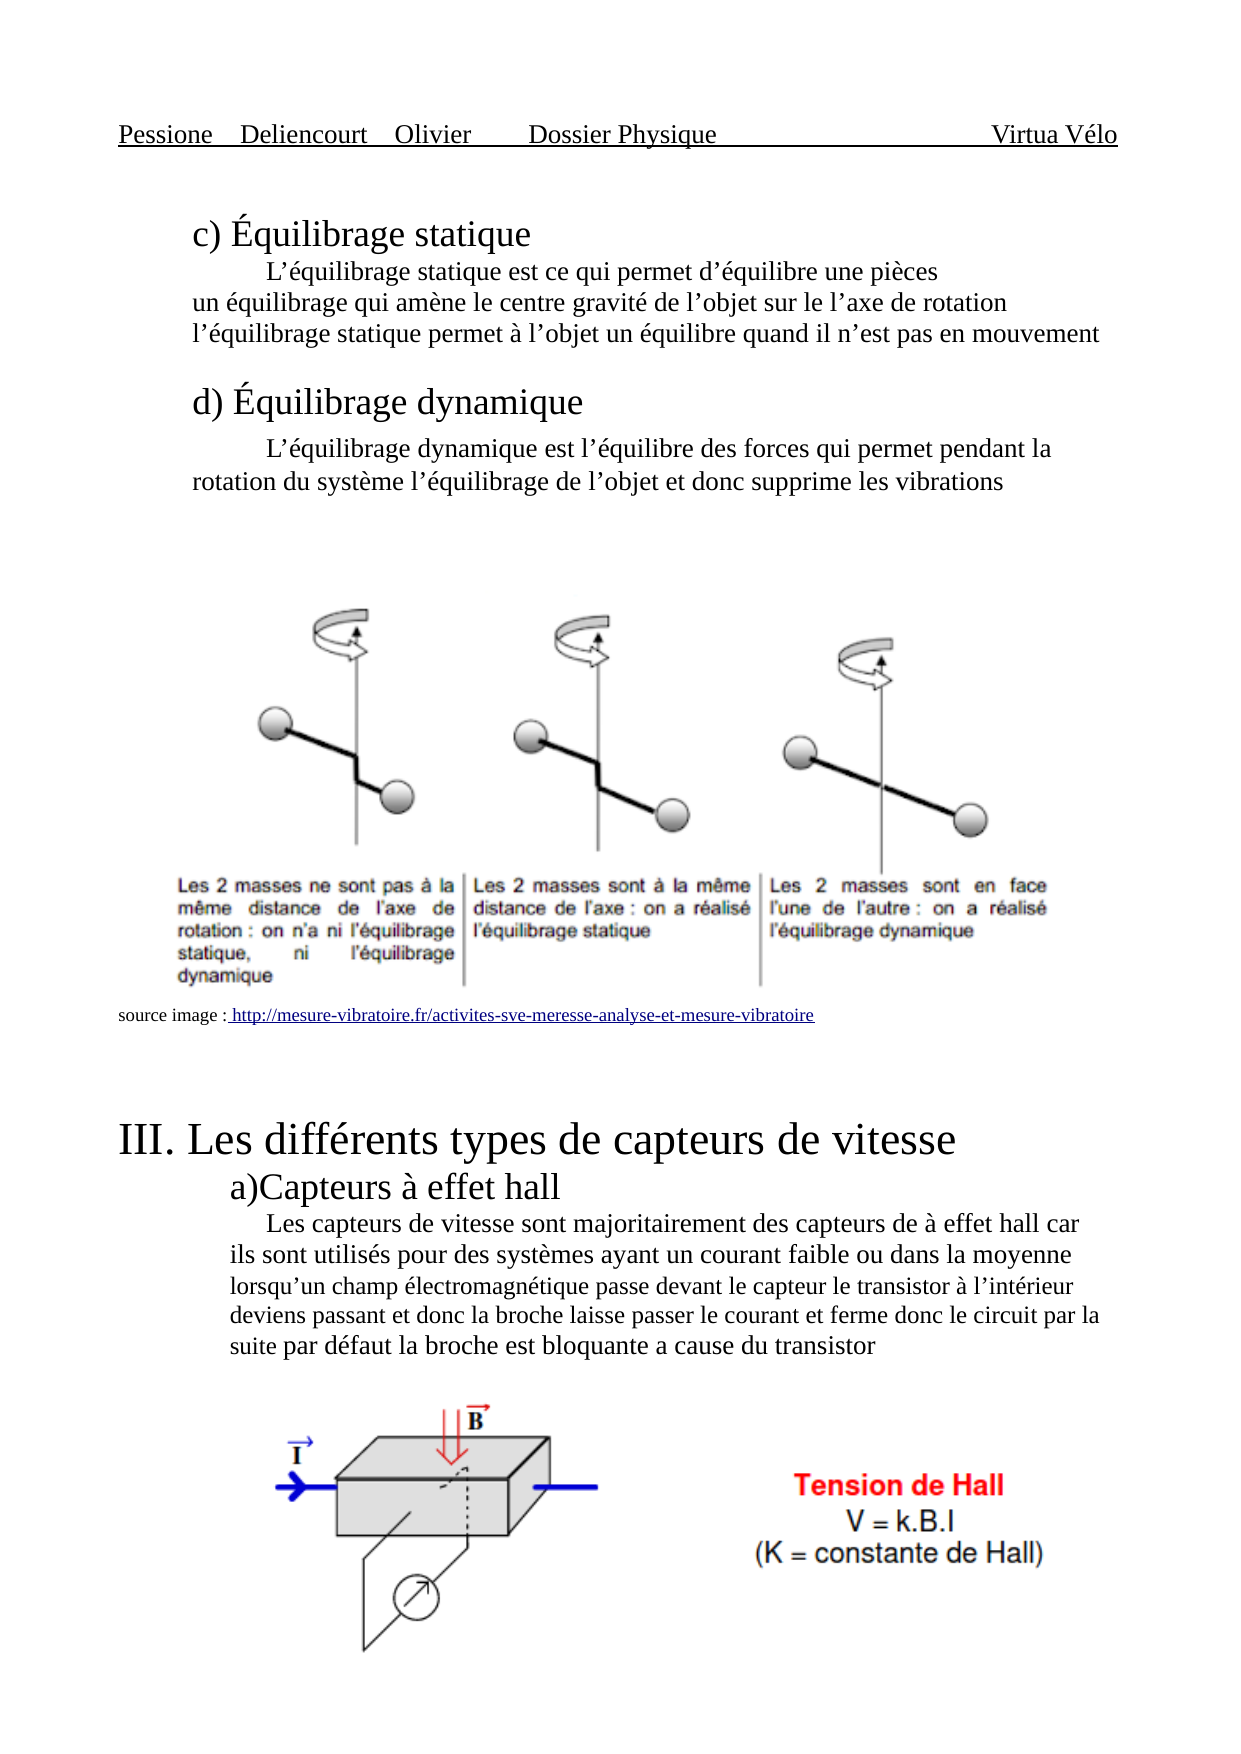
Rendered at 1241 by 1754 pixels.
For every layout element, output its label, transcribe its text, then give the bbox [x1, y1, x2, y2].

picture [260, 1389, 617, 1662]
text d) Équilibrage dynamique [118, 379, 1122, 422]
text L’équilibrage statique est ce qui permet d’équilibre une pièces [118, 255, 1122, 286]
text ils sont utilisés pour des systèmes ayant un courant faible ou dans la moyenne [156, 1238, 1122, 1269]
picture [168, 558, 1072, 1004]
text Les capteurs de vitesse sont majoritairement des capteurs de à effet hall car [118, 1207, 1122, 1238]
text source image : http://mesure-vibratoire.fr/activites-sve-meresse-analyse-et-mesure-vibratoire [118, 559, 1122, 1025]
picture [746, 1428, 1053, 1582]
text c) Équilibrage statique [118, 212, 1122, 255]
text L’équilibrage dynamique est l’équilibre des forces qui permet pendant la rotation du système l’équilibrage de l’objet et donc supprime les vibrations [118, 422, 1122, 497]
text l’équilibrage statique permet à l’objet un équilibre quand il n’est pas en mouvement [118, 317, 1122, 348]
text un équilibrage qui amène le centre gravité de l’objet sur le l’axe de rotation [118, 286, 1122, 317]
text a)Capteurs à effet hall [156, 1164, 1122, 1207]
text lorsqu’un champ électromagnétique passe devant le capteur le transistor à l’intérieur deviens passant et donc la broche laisse passer le courant et ferme donc le circuit par la suite par défaut la broche est bloquante a cause du transistor [156, 1269, 1122, 1361]
text Pessione Deliencourt Olivier Dossier Physique Virtua Vélo [118, 118, 1122, 149]
text III. Les différents types de capteurs de vitesse [118, 1111, 1122, 1164]
